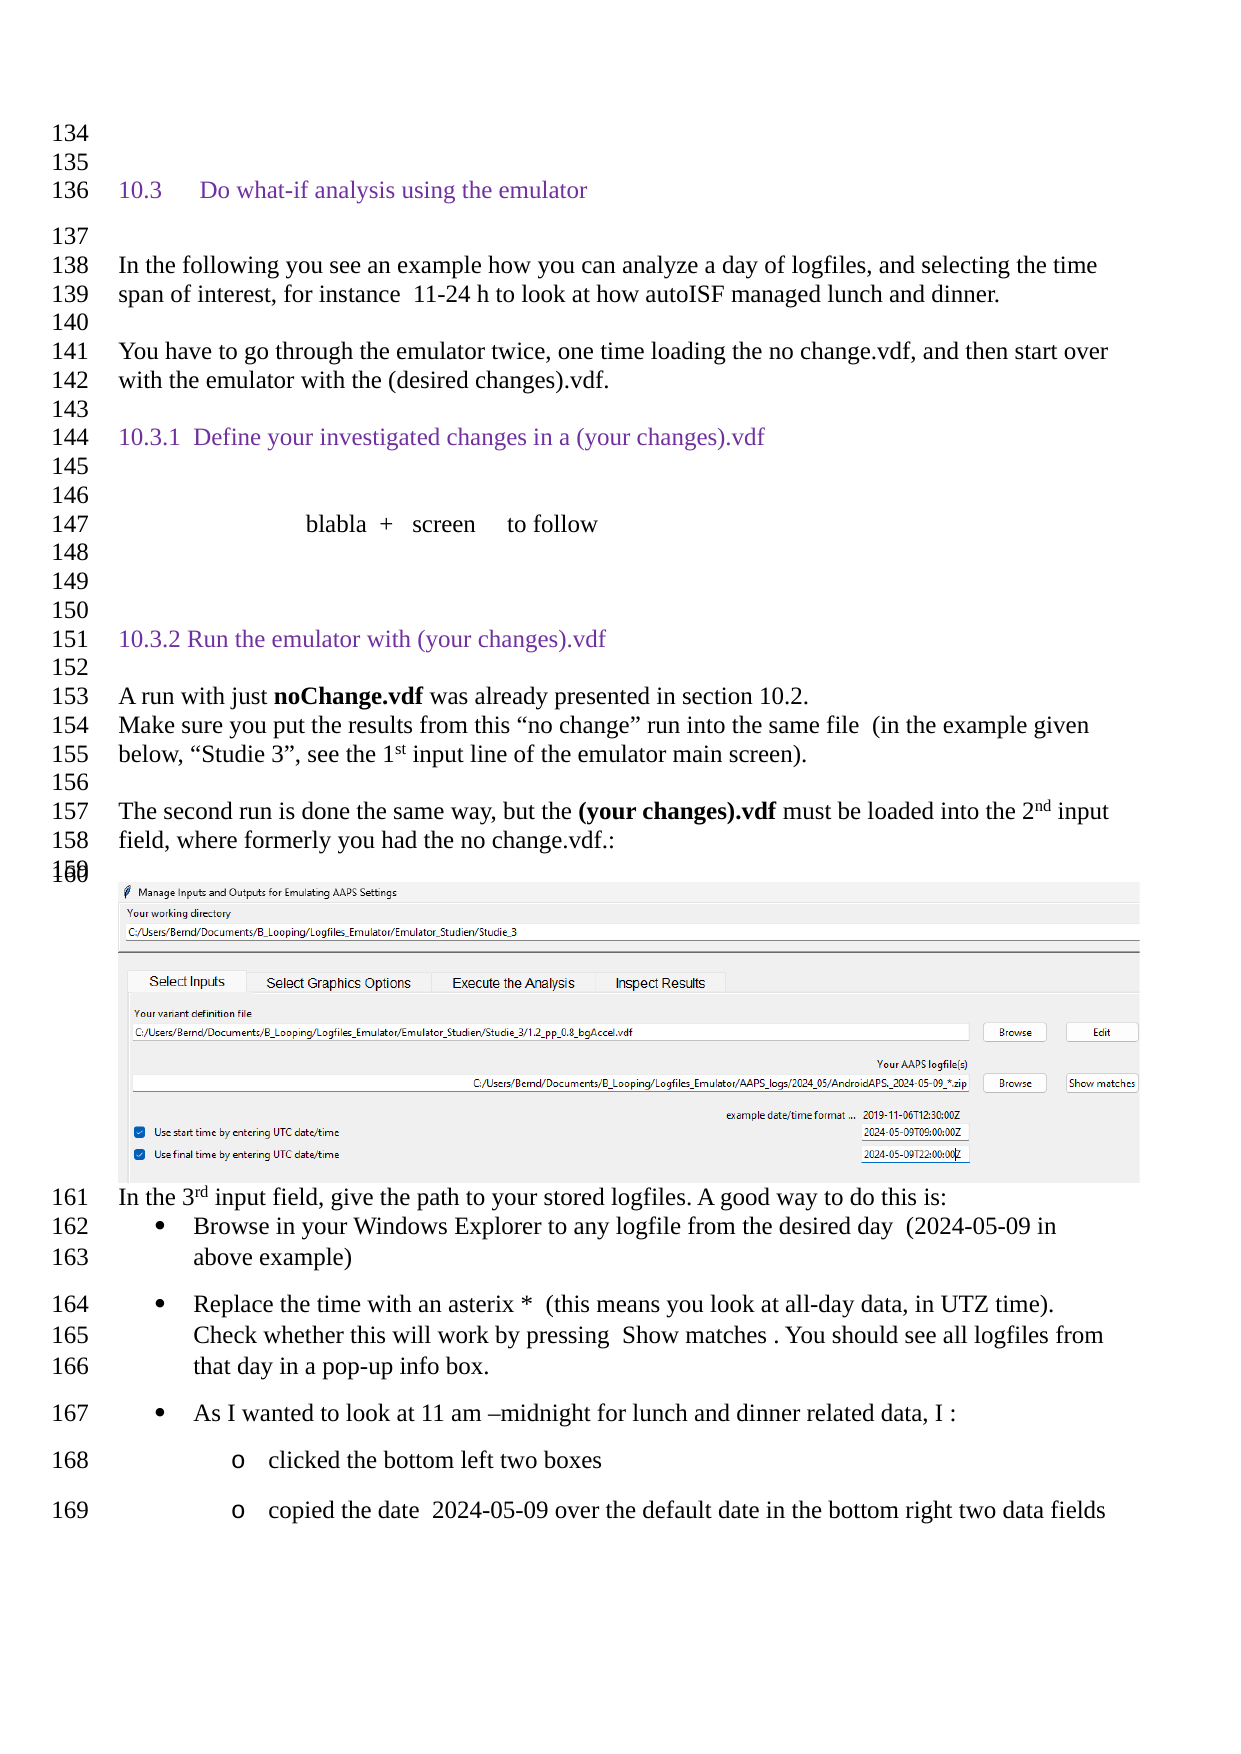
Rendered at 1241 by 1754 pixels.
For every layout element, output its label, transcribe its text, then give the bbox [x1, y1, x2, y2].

text 10.3.2 Run the emulator with (your changes).vdf [118, 624, 1122, 652]
text You have to go through the emulator twice, one time loading the no change.vdf, and then start over with the emulator with the (desired changes).vdf. [118, 336, 1122, 394]
list Browse in your Windows Explorer to any logfile from the desired day (2024-05-09 in above example) [156, 1211, 1122, 1271]
list clicked the bottom left two boxes [231, 1446, 1122, 1476]
list As I wanted to look at 11 am –midnight for lunch and dinner related data, I : [156, 1398, 1122, 1427]
text The second run is done the same way, but the (your changes).vdf must be loaded into the 2nd input field, where formerly you had the no change.vdf.: [118, 796, 1122, 854]
list Replace the time with an asterix * (this means you look at all-day data, in UTZ time). Check whether this will work by pressing Show matches . You should see all logfiles from that day in a pop-up info box. [156, 1289, 1122, 1379]
list copied the date 2024-05-09 over the default date in the bottom right two data fields [231, 1495, 1122, 1526]
text blabla + screen to follow [118, 509, 1122, 537]
text A run with just noChange.vdf was already presented in section 10.2. [118, 681, 1122, 710]
list Do what-if analysis using the emulator [118, 176, 1122, 204]
text Make sure you put the results from this “no change” run into the same file (in the example given below, “Studie 3”, see the 1st input line of the emulator main screen). [118, 710, 1122, 767]
text In the following you see an example how you can analyze a day of logfiles, and selecting the time span of interest, for instance 11-24 h to look at how autoISF managed lunch and dinner. [118, 250, 1122, 307]
text 10.3.1 Define your investigated changes in a (your changes).vdf [118, 422, 1122, 451]
text In the 3rd input field, give the path to your stored logfiles. A good way to do this is: [118, 1183, 1122, 1211]
